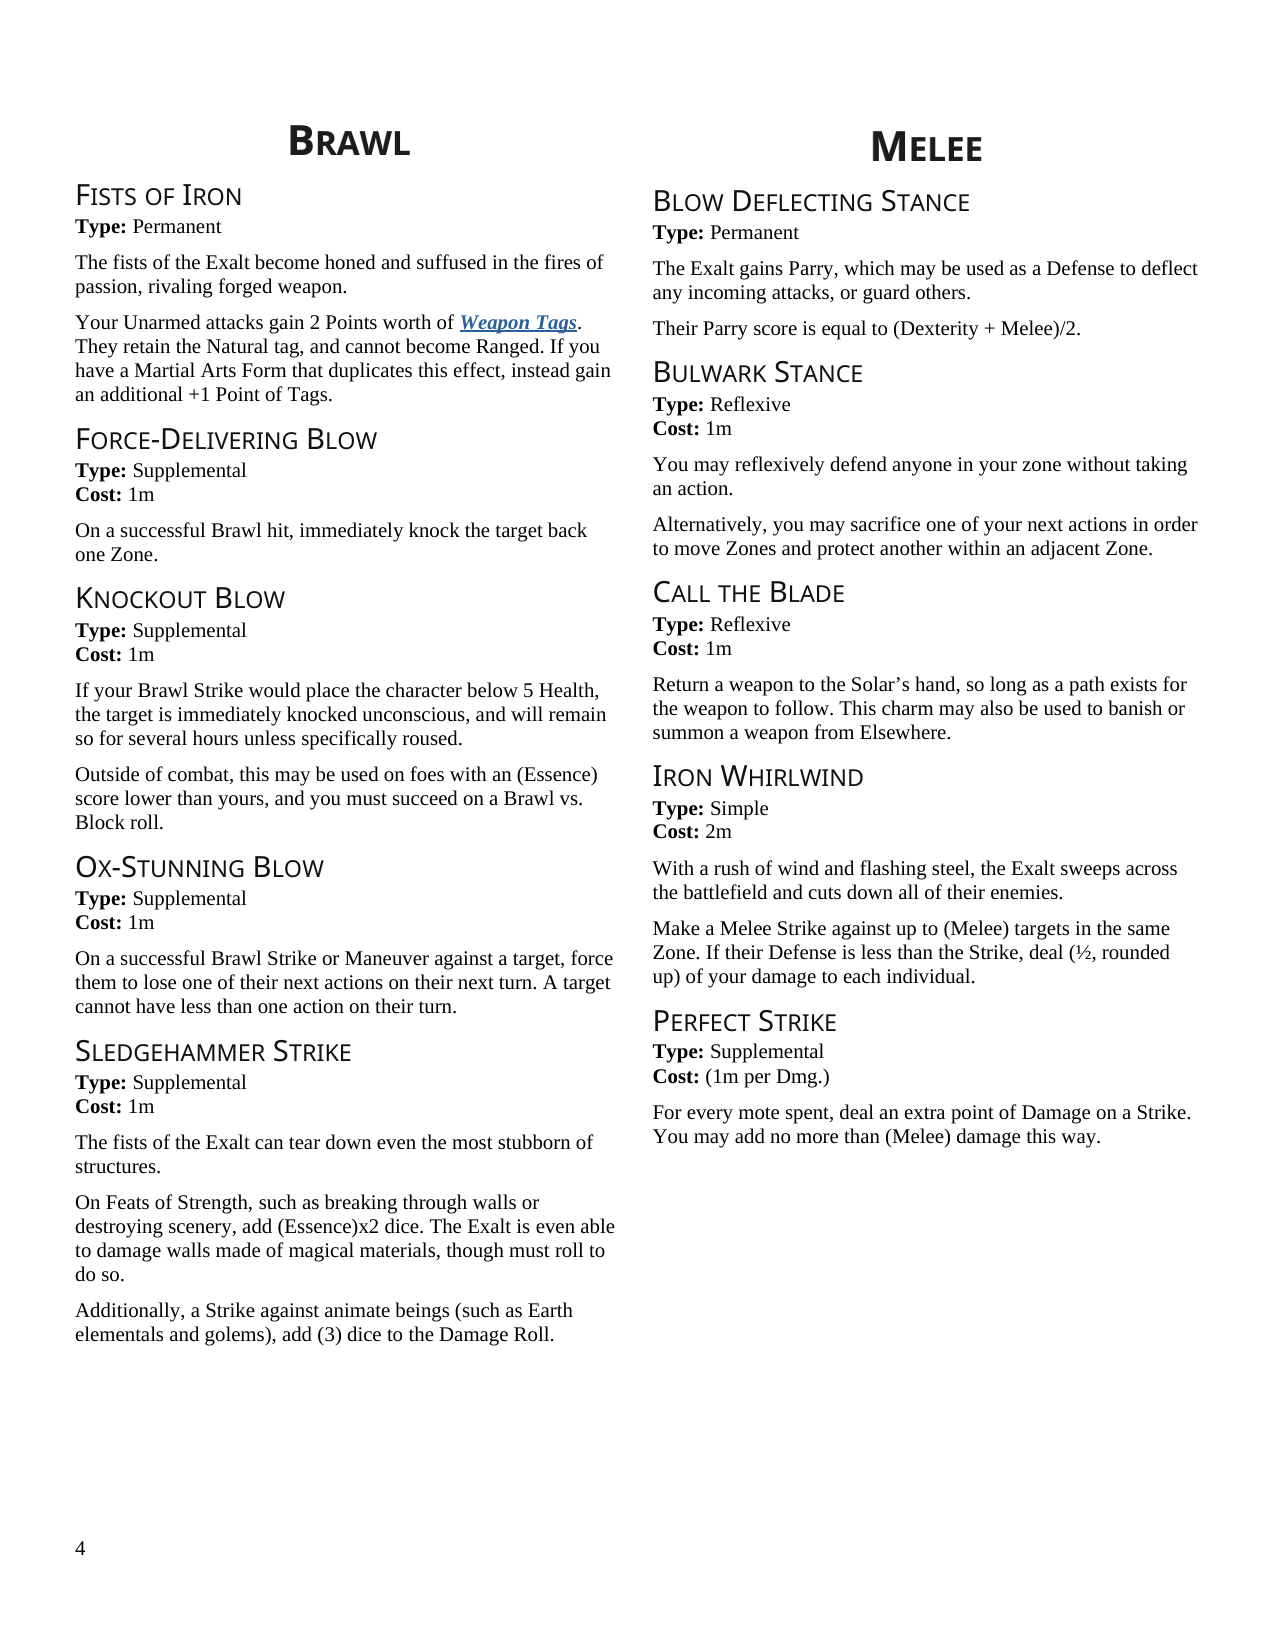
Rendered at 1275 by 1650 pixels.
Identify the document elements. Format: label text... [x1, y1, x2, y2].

text Type: Permanent [75, 213, 622, 238]
subtitle Brawl [75, 111, 622, 168]
text Additionally, a Strike against animate beings (such as Earth elementals and golems), add (3) dice to the Damage Roll. [75, 1298, 622, 1346]
text Your Unarmed attacks gain 2 Points worth of Weapon Tags. They retain the Natural tag, and cannot become Ranged. If you have a Martial Arts Form that duplicates this effect, instead gain an additional +1 Point of Tags. [75, 310, 622, 406]
text The Exalt gains Parry, which may be used as a Defense to deflect any incoming attacks, or guard others. [652, 256, 1200, 304]
subtitle Bulwark Stance [652, 352, 1200, 391]
text Type: Supplemental Cost: 1m [75, 1069, 622, 1118]
text Type: Supplemental Cost: 1m [75, 886, 622, 934]
text For every mote spent, deal an extra point of Damage on a Strike. You may add no more than (Melee) damage this way. [652, 1099, 1200, 1148]
subtitle Perfect Strike [652, 1000, 1200, 1039]
text Alternatively, you may sacrifice one of your next actions in order to move Zones and protect another within an adjacent Zone. [652, 512, 1200, 560]
text Type: Permanent [652, 219, 1200, 244]
subtitle Call the Blade [652, 572, 1200, 611]
text Their Parry score is equal to (Dexterity + Melee)/2. [652, 316, 1200, 340]
text Type: Reflexive Cost: 1m [652, 391, 1200, 439]
text If your Brawl Strike would place the character below 5 Health, the target is immediately knocked unconscious, and will remain so for several hours unless specifically roused. [75, 678, 622, 750]
text Type: Supplemental Cost: 1m [75, 458, 622, 506]
text On a successful Brawl hit, immediately knock the target back one Zone. [75, 518, 622, 566]
text Make a Melee Strike against up to (Melee) targets in the same Zone. If their Defense is less than the Strike, deal (½, rounded up) of your damage to each individual. [652, 916, 1200, 988]
subtitle Knockout Blow [75, 578, 622, 617]
text The fists of the Exalt can tear down even the most stubborn of structures. [75, 1130, 622, 1178]
subtitle Sledgehammer Strike [75, 1030, 622, 1069]
subtitle Melee [652, 117, 1200, 174]
subtitle Iron Whirlwind [652, 756, 1200, 795]
text Type: Supplemental Cost: (1m per Dmg.) [652, 1039, 1200, 1088]
subtitle Fists of Iron [75, 174, 622, 213]
text On Feats of Strength, such as breaking through walls or destroying scenery, add (Essence)x2 dice. The Exalt is even able to damage walls made of magical materials, though must roll to do so. [75, 1190, 622, 1286]
text On a successful Brawl Strike or Maneuver against a target, force them to lose one of their next actions on their next turn. A target cannot have less than one action on their turn. [75, 946, 622, 1018]
text Type: Reflexive Cost: 1m [652, 611, 1200, 659]
text The fists of the Exalt become honed and suffused in the fires of passion, rivaling forged weapon. [75, 249, 622, 298]
text You may reflexively defend anyone in your zone without taking an action. [652, 452, 1200, 500]
subtitle Ox-Stunning Blow [75, 846, 622, 886]
text Type: Simple Cost: 2m [652, 795, 1200, 843]
subtitle Force-Delivering Blow [75, 418, 622, 458]
text Type: Supplemental Cost: 1m [75, 617, 622, 666]
text With a rush of wind and flashing steel, the Exalt sweeps across the battlefield and cuts down all of their enemies. [652, 856, 1200, 904]
text Return a weapon to the Solar’s hand, so long as a path exists for the weapon to follow. This charm may also be used to banish or summon a weapon from Elsewhere. [652, 672, 1200, 744]
subtitle Blow Deflecting Stance [652, 180, 1200, 219]
text Outside of combat, this may be used on foes with an (Essence) score lower than yours, and you must succeed on a Brawl vs. Block roll. [75, 762, 622, 834]
